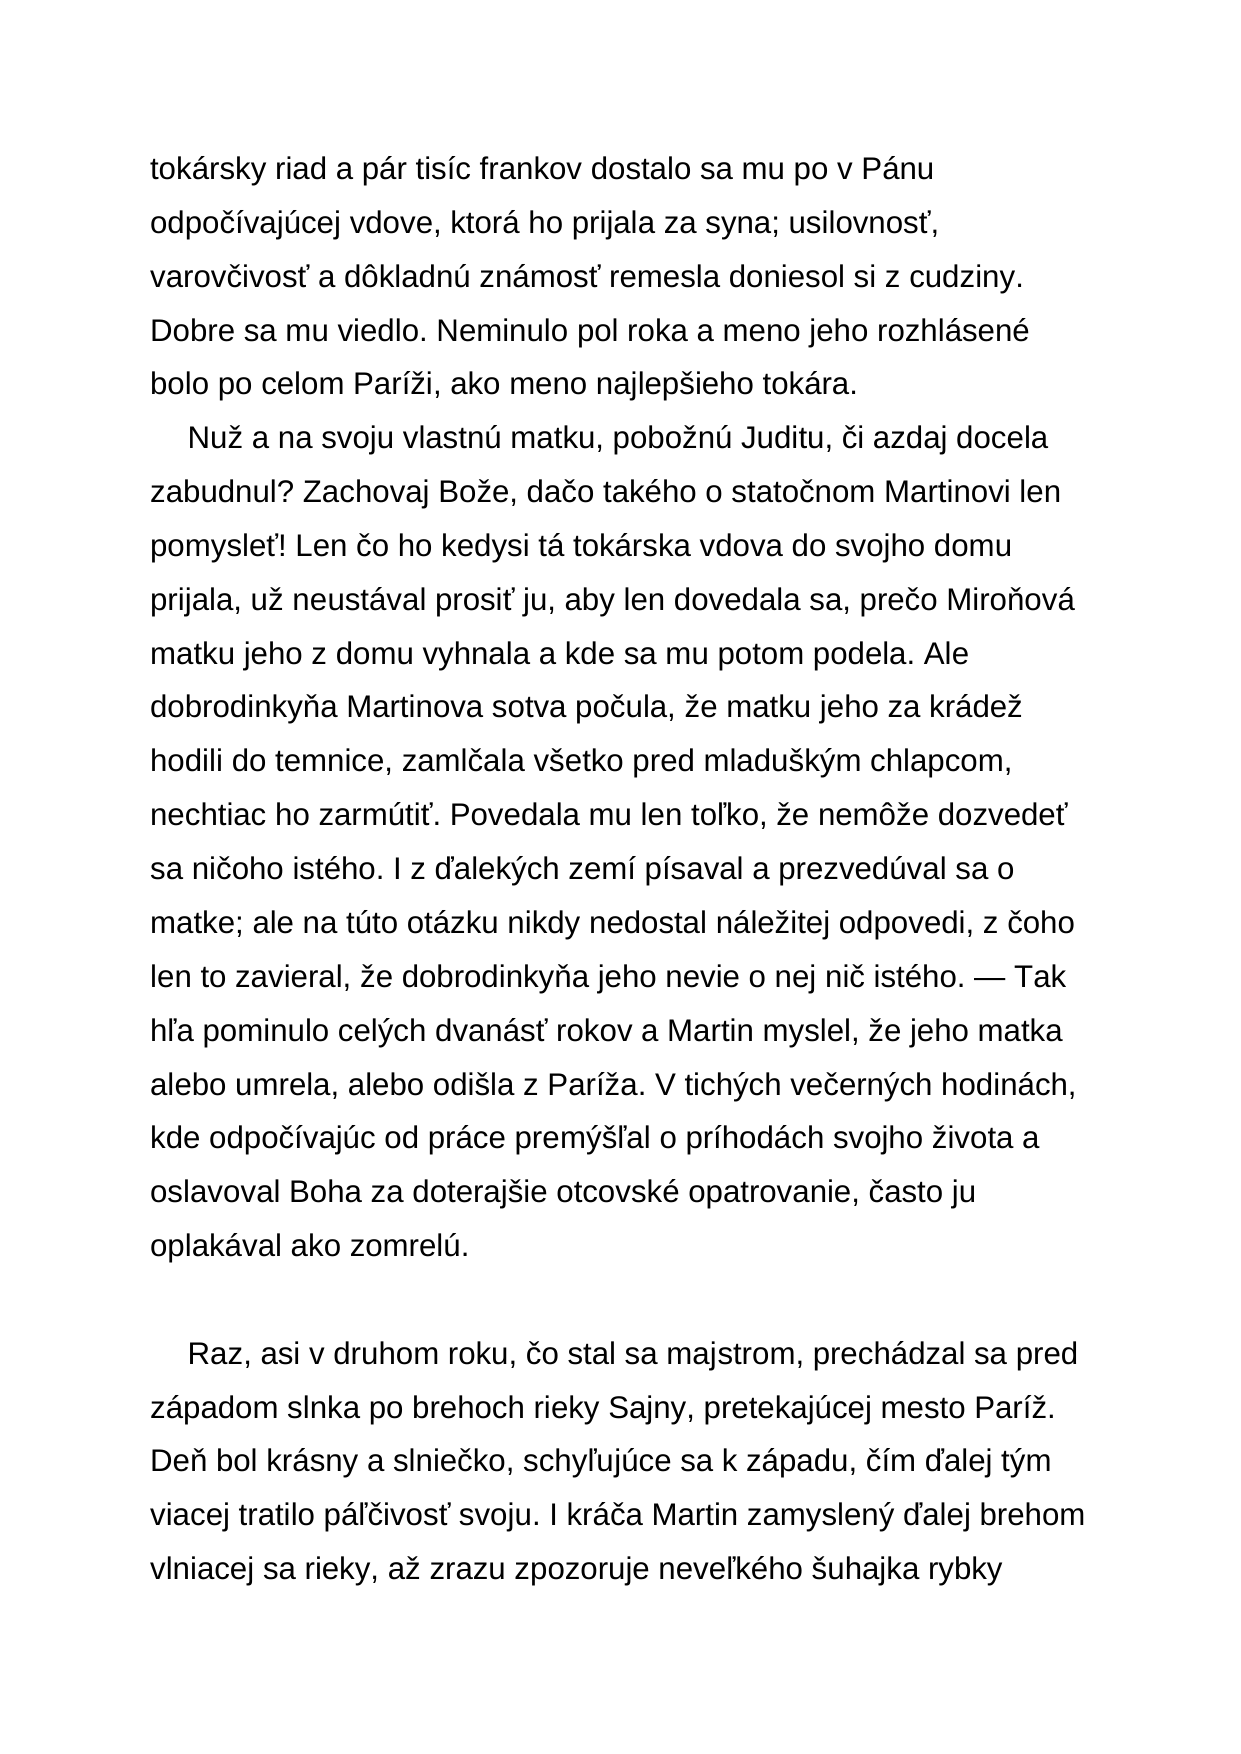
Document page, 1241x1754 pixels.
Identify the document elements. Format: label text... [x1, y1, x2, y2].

text Nuž a na svoju vlastnú matku, pobožnú Juditu, či azdaj docela zabudnul? Zachovaj Bože, dačo takého o statočnom Martinovi len pomysleť! Len čo ho kedysi tá tokárska vdova do svojho domu prijala, už ne­ustával prosiť ju, aby len dovedala sa, prečo Miroňová matku jeho z domu vyhnala a kde sa mu potom podela. Ale dobrodinkyňa Martinova sotva počula, že matku jeho za krádež hodili do temnice, zamlčala všetko pred mladuškým chlapcom, nechtiac ho zarmútiť. Povedala mu len toľko, že nemôže dozvedeť sa ničoho istého. I z ďalekých zemí písaval a prezvedúval sa o matke; ale na túto otázku nikdy nedostal náležitej odpovedi, z čoho len to zavieral, že dobrodinkyňa jeho nevie o nej nič istého. — Tak hľa pominulo celých dvanásť rokov a Martin myslel, že jeho matka alebo umrela, alebo odišla z Paríža. V tichých večerných hodinách, kde odpočívajúc od práce pre­mýšľal o príhodách svojho života a oslavo­val Boha za doterajšie otcovské opatrovanie, často ju oplakával ako zomrelú. [150, 419, 1091, 1263]
text tokársky riad a pár tisíc frankov dostalo sa mu po v Pánu odpočívajúcej vdove, ktorá ho prijala za syna; usilovnosť, varovčivosť a dôkladnú známosť remesla doniesol si z cudziny. Dobre sa mu viedlo. Neminulo pol roka a meno jeho rozhlásené bolo po celom Paríži, ako meno najlepšieho tokára. [150, 150, 1091, 401]
text Raz, asi v druhom roku, čo stal sa maj­strom, prechádzal sa pred západom slnka po brehoch rieky Sajny, pretekajúcej mesto Paríž. Deň bol krásny a slniečko, schyľu­júce sa k západu, čím ďalej tým viacej tra­tilo páľčivosť svoju. I kráča Martin zamyslený ďalej brehom vlniacej sa rieky, až zrazu zpozoruje neveľkého šuhajka rybky [150, 1335, 1091, 1586]
